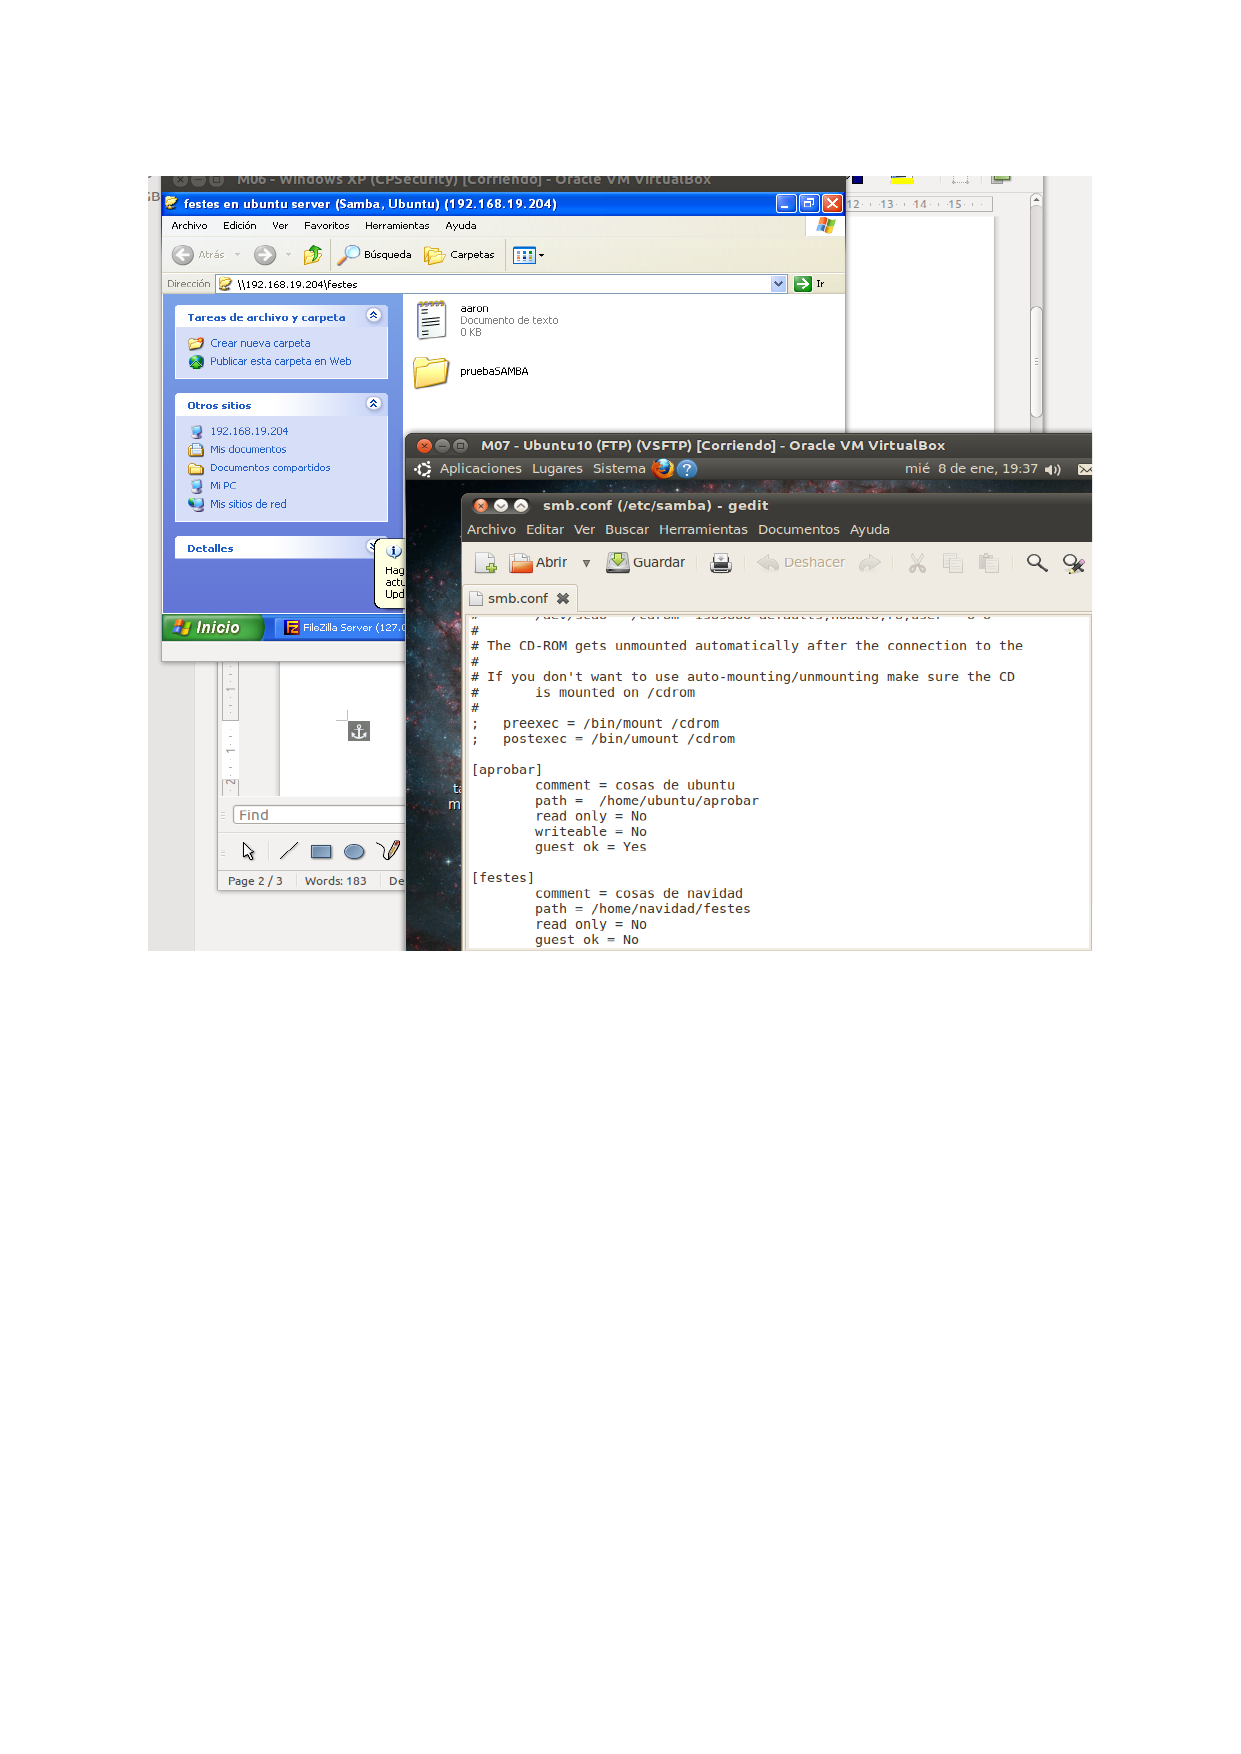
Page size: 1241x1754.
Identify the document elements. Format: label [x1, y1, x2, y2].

picture [148, 176, 1093, 951]
